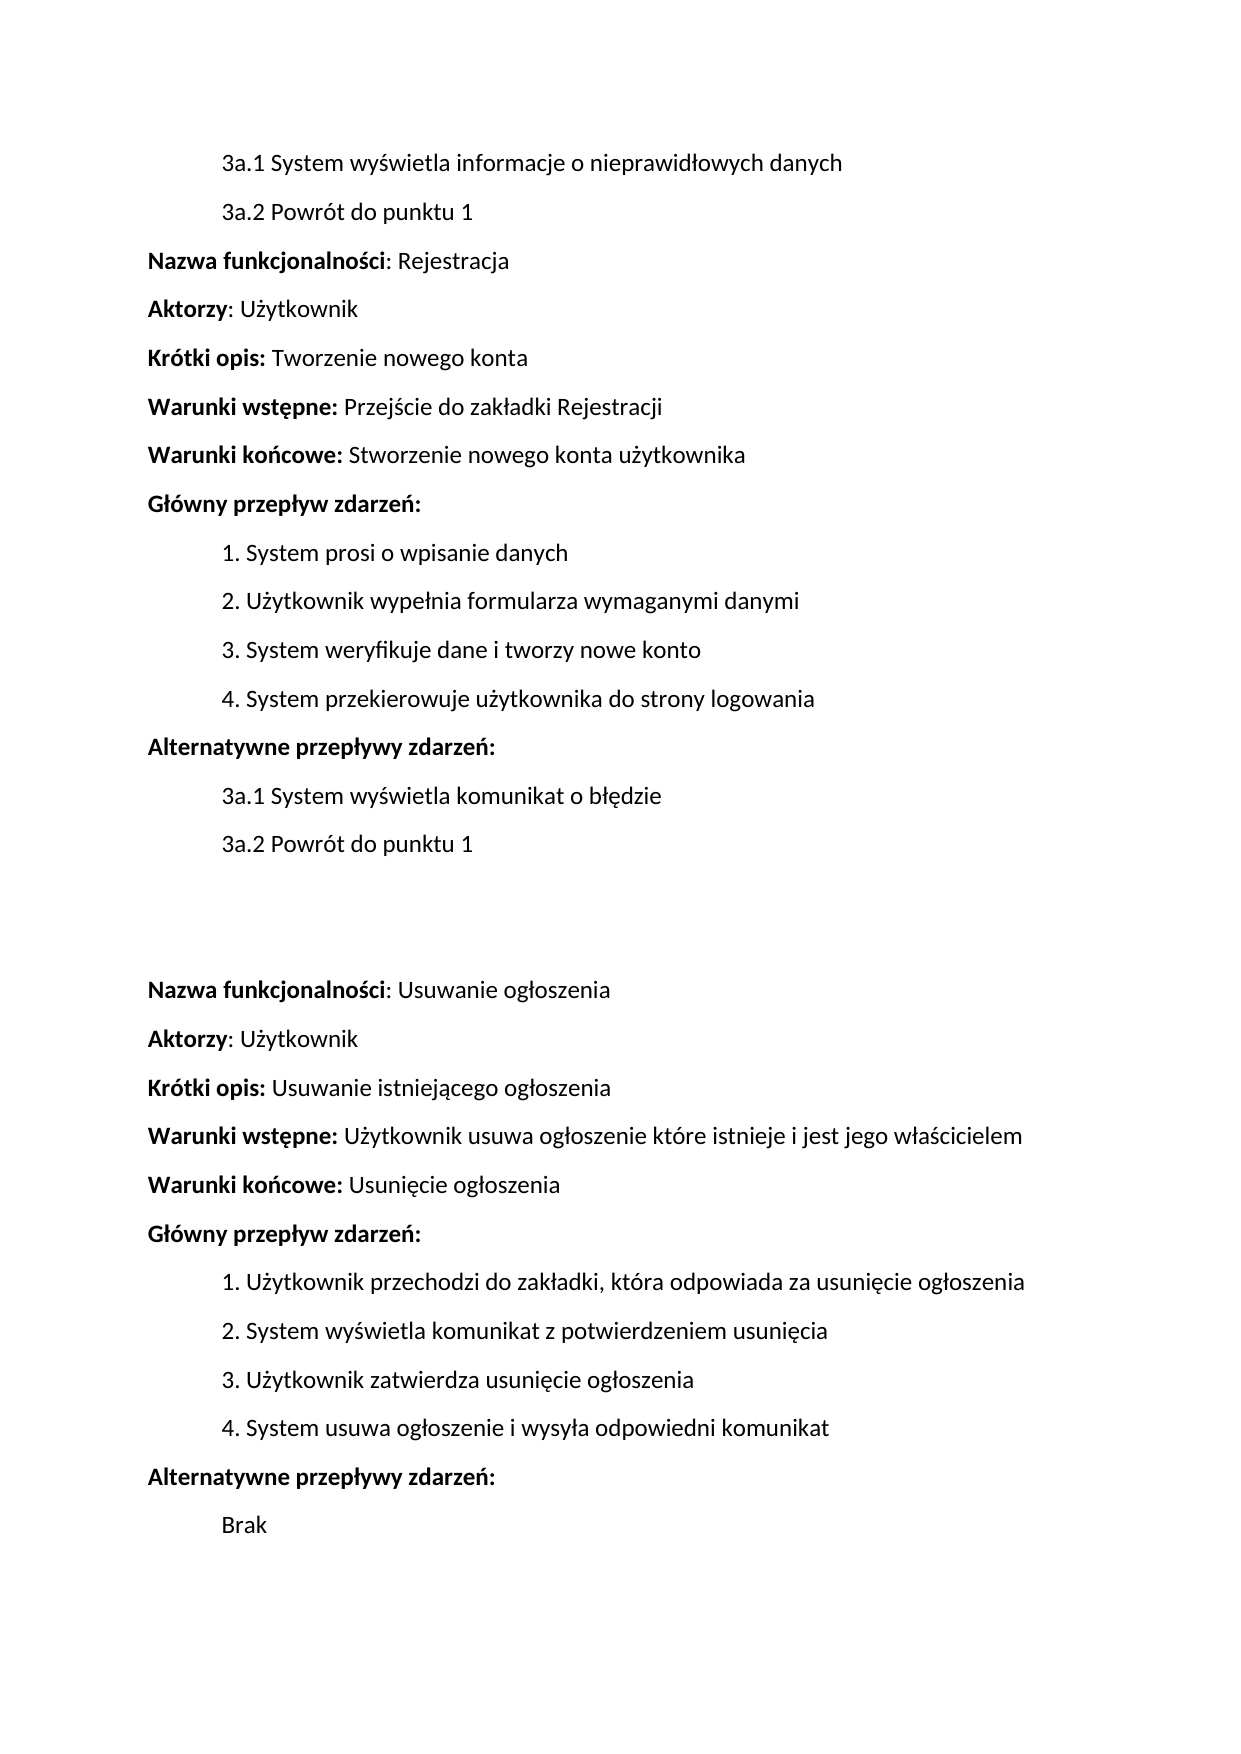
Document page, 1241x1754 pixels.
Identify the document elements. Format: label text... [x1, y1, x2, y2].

text Warunki wstępne: Użytkownik usuwa ogłoszenie które istnieje i jest jego właścicielem [148, 1121, 1093, 1151]
text 2. Użytkownik wypełnia formularza wymaganymi danymi [148, 585, 1093, 616]
text Warunki końcowe: Usunięcie ogłoszenia [148, 1169, 1093, 1200]
text Alternatywne przepływy zdarzeń: [148, 1461, 1093, 1492]
text 1. System prosi o wpisanie danych [148, 537, 1093, 567]
text Aktorzy: Użytkownik [148, 1023, 1093, 1054]
text 3a.2 Powrót do punktu 1 [148, 196, 1093, 227]
text Alternatywne przepływy zdarzeń: [148, 731, 1093, 762]
text Główny przepływ zdarzeń: [148, 488, 1093, 519]
text Warunki wstępne: Przejście do zakładki Rejestracji [148, 391, 1093, 421]
text Krótki opis: Usuwanie istniejącego ogłoszenia [148, 1072, 1093, 1102]
text 3a.1 System wyświetla informacje o nieprawidłowych danych [148, 148, 1093, 178]
text Aktorzy: Użytkownik [148, 293, 1093, 324]
text 2. System wyświetla komunikat z potwierdzeniem usunięcia [221, 1315, 1093, 1346]
text Warunki końcowe: Stworzenie nowego konta użytkownika [148, 439, 1093, 470]
text 3a.2 Powrót do punktu 1 [148, 829, 1093, 859]
text 1. Użytkownik przechodzi do zakładki, która odpowiada za usunięcie ogłoszenia [221, 1266, 1093, 1297]
text Krótki opis: Tworzenie nowego konta [148, 342, 1093, 373]
text 3. System weryfikuje dane i tworzy nowe konto [148, 634, 1093, 664]
text 3. Użytkownik zatwierdza usunięcie ogłoszenia [221, 1364, 1093, 1394]
text 3a.1 System wyświetla komunikat o błędzie [148, 780, 1093, 811]
text Brak [148, 1510, 1093, 1540]
text 4. System przekierowuje użytkownika do strony logowania [148, 683, 1093, 713]
text 4. System usuwa ogłoszenie i wysyła odpowiedni komunikat [221, 1412, 1093, 1443]
text Nazwa funkcjonalności: Rejestracja [148, 245, 1093, 275]
text Nazwa funkcjonalności: Usuwanie ogłoszenia [148, 974, 1093, 1005]
text Główny przepływ zdarzeń: [148, 1218, 1093, 1248]
